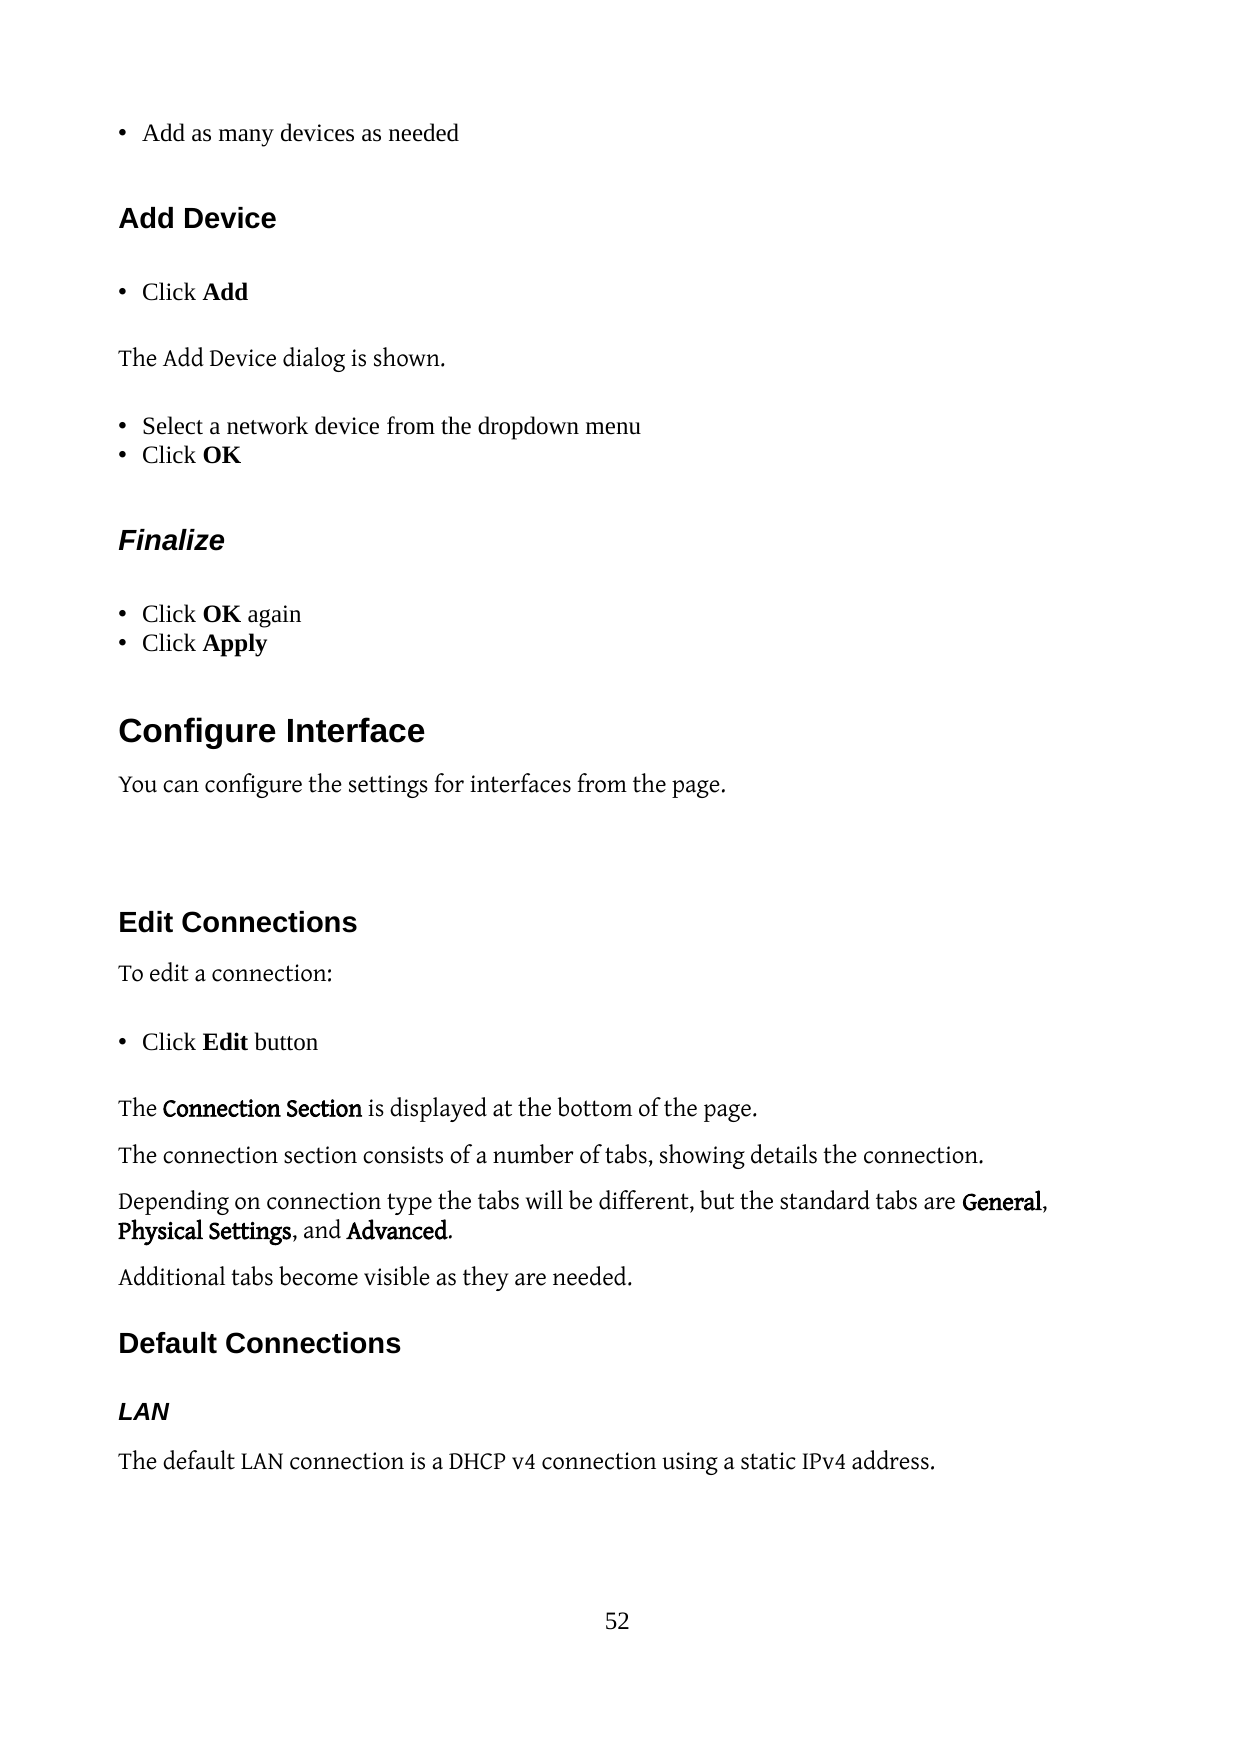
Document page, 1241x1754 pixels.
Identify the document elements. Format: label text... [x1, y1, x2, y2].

subtitle Edit Connections [118, 905, 1122, 938]
text The Add Device dialog is shown. [118, 344, 1122, 373]
list Click OK again [118, 599, 1122, 628]
text You can configure the settings for interfaces from the page. [118, 771, 1122, 800]
text The Connection Section is displayed at the bottom of the page. [118, 1094, 1122, 1123]
list Click Edit button [118, 1027, 1122, 1056]
text To edit a connection: [118, 960, 1122, 989]
list Click Add [118, 277, 1122, 306]
subtitle Default Connections [118, 1326, 1122, 1360]
text The connection section consists of a number of tabs, showing details the connection. [118, 1141, 1122, 1170]
text The default LAN connection is a DHCP v4 connection using a static IPv4 address. [118, 1447, 1122, 1476]
text Additional tabs become visible as they are needed. [118, 1263, 1122, 1292]
list Select a network device from the dropdown menu [118, 411, 1122, 440]
subtitle Configure Interface [118, 711, 1122, 749]
subtitle Add Device [118, 201, 1122, 235]
text Depending on connection type the tabs will be different, but the standard tabs are General, Physical Settings, and Advanced. [118, 1188, 1122, 1246]
list Add as many devices as needed [118, 118, 1122, 147]
subtitle LAN [118, 1397, 1122, 1426]
list Click Apply [118, 628, 1122, 656]
list Click OK [118, 440, 1122, 469]
subtitle Finalize [118, 523, 1122, 557]
